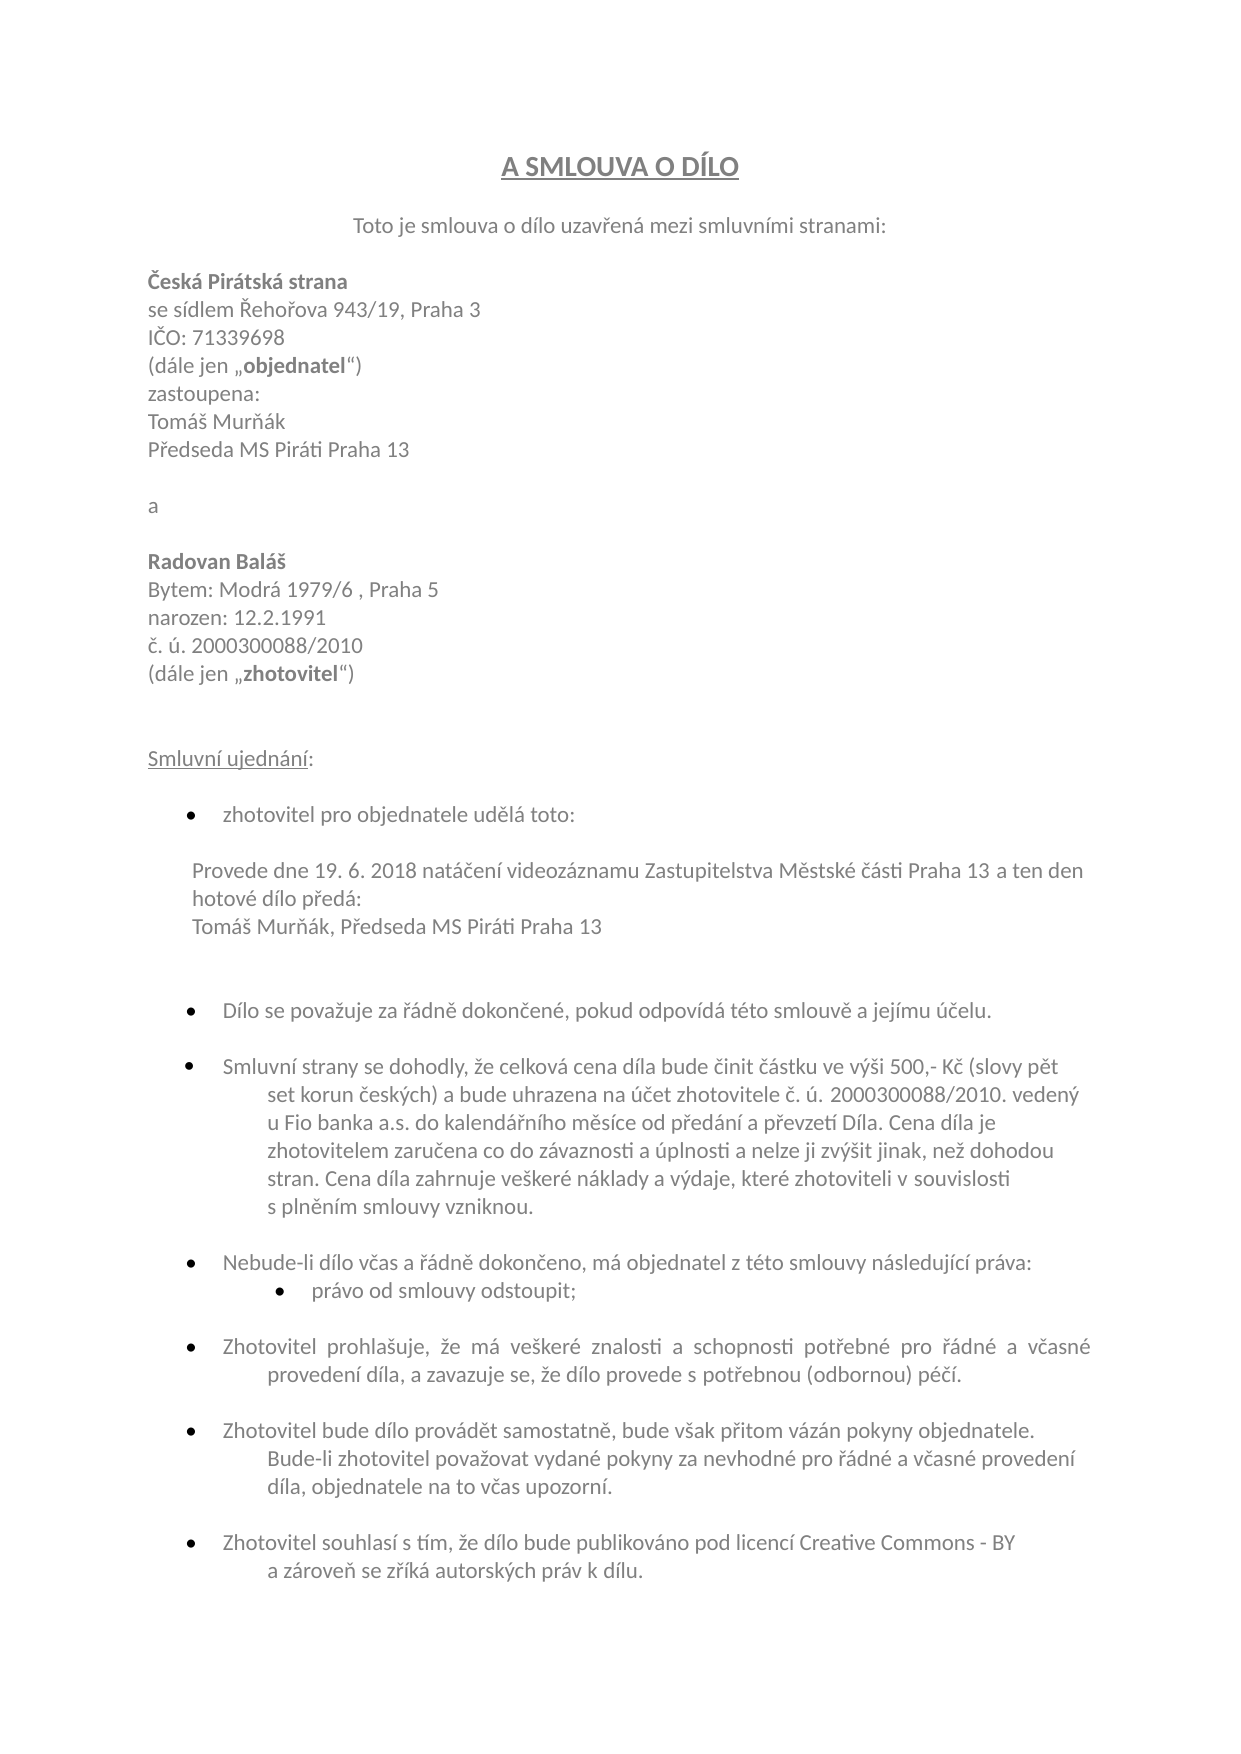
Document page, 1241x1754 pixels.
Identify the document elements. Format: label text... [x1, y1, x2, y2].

text zastoupena: Tomáš Murňák [148, 379, 1093, 435]
text Smluvní ujednání: [148, 744, 1093, 772]
text (dále jen „zhotovitel“) [148, 659, 1093, 688]
text A SMLOUVA O DÍLO [148, 148, 1093, 183]
list právo od smlouvy odstoupit; [274, 1276, 1093, 1304]
text Tomáš Murňák, Předseda MS Piráti Praha 13 [192, 912, 1093, 968]
list Dílo se považuje za řádně dokončené, pokud odpovídá této smlouvě a jejímu účelu. [185, 996, 1093, 1024]
text a [148, 491, 1093, 519]
list Zhotovitel souhlasí s tím, že dílo bude publikováno pod licencí Creative Commons - BY a zároveň se zříká autorských práv k dílu. [185, 1528, 1093, 1584]
list Zhotovitel prohlašuje, že má veškeré znalosti a schopnosti potřebné pro řádné a včasné provedení díla, a zavazuje se, že dílo provede s potřebnou (odbornou) péčí. [185, 1332, 1093, 1388]
text Česká Pirátská strana [148, 267, 1093, 295]
text Předseda MS Piráti Praha 13 [148, 435, 1093, 463]
text Provede dne 19. 6. 2018 natáčení videozáznamu Zastupitelstva Městské části Praha 13 a ten den hotové dílo předá: [192, 828, 1093, 912]
list Zhotovitel bude dílo provádět samostatně, bude však přitom vázán pokyny objednatele. Bude-li zhotovitel považovat vydané pokyny za nevhodné pro řádné a včasné provedení díla, objednatele na to včas upozorní. [185, 1416, 1093, 1528]
text IČO: 71339698 [148, 323, 1093, 351]
list zhotovitel pro objednatele udělá toto: [185, 800, 1093, 828]
text (dále jen „objednatel“) [148, 351, 1093, 379]
text Toto je smlouva o dílo uzavřená mezi smluvními stranami: [148, 211, 1093, 239]
text se sídlem Řehořova 943/19, Praha 3 [148, 295, 1093, 323]
list Nebude-li dílo včas a řádně dokončeno, má objednatel z této smlouvy následující práva: [185, 1248, 1093, 1276]
text Radovan Baláš [148, 547, 1093, 576]
text Bytem: Modrá 1979/6 , Praha 5 narozen: 12.2.1991 č. ú. 2000300088/2010 [148, 576, 1093, 659]
list Smluvní strany se dohodly, že celková cena díla bude činit částku ve výši 500,- Kč (slovy pět set korun českých) a bude uhrazena na účet zhotovitele č. ú. 2000300088/2010. vedený u Fio banka a.s. do kalendářního měsíce od předání a převzetí Díla. Cena díla je zhotovitelem zaručena co do závaznosti a úplnosti a nelze ji zvýšit jinak, než dohodou stran. Cena díla zahrnuje veškeré náklady a výdaje, které zhotoviteli v souvislosti s plněním smlouvy vzniknou. [185, 1052, 1093, 1220]
